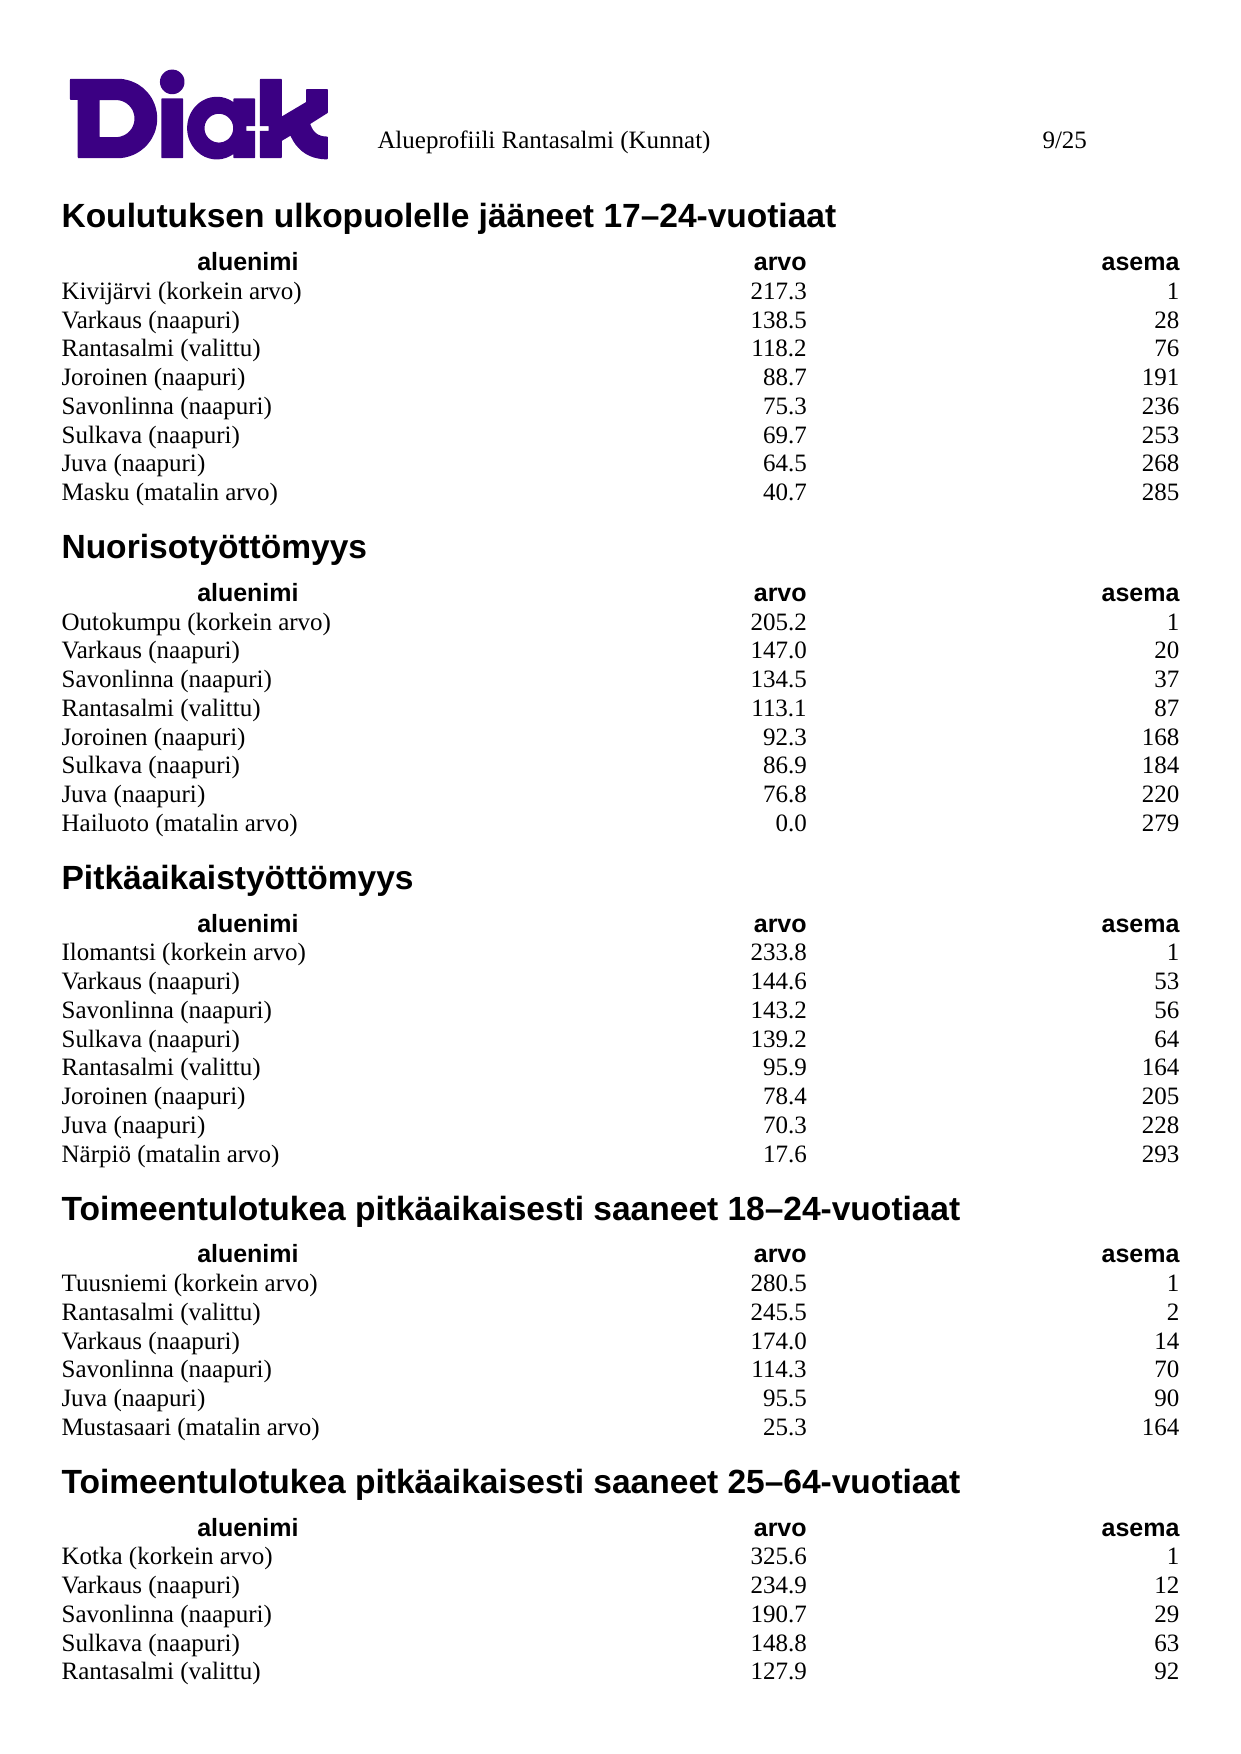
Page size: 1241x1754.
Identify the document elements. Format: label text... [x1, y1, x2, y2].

table_cell 268 [806, 449, 1179, 477]
table_cell Kotka (korkein arvo) [61, 1541, 434, 1570]
table_cell Närpiö (matalin arvo) [61, 1139, 434, 1167]
table_header asema [806, 1240, 1179, 1268]
table_cell 325.6 [434, 1541, 806, 1570]
table_cell Sulkava (naapuri) [61, 1024, 434, 1052]
table_cell 113.1 [434, 693, 806, 722]
table_cell 1 [806, 938, 1179, 966]
table_header arvo [434, 247, 806, 276]
table_cell 118.2 [434, 334, 806, 362]
table_header aluenimi [61, 909, 434, 937]
table_cell 88.7 [434, 362, 806, 391]
table_cell Sulkava (naapuri) [61, 751, 434, 779]
table_cell 1 [806, 1268, 1179, 1297]
table_cell Juva (naapuri) [61, 779, 434, 808]
table_cell 134.5 [434, 664, 806, 693]
subtitle Koulutuksen ulkopuolelle jääneet 17–24-vuotiaat [61, 196, 1179, 235]
table_cell Varkaus (naapuri) [61, 1326, 434, 1354]
table_cell 64 [806, 1024, 1179, 1052]
table_cell Tuusniemi (korkein arvo) [61, 1268, 434, 1297]
table_header asema [806, 909, 1179, 937]
table_cell 12 [806, 1570, 1179, 1599]
table_header aluenimi [61, 1513, 434, 1541]
table_cell 40.7 [434, 477, 806, 506]
table_cell 1 [806, 607, 1179, 636]
table_cell 70 [806, 1355, 1179, 1383]
table_cell 174.0 [434, 1326, 806, 1354]
table_cell 217.3 [434, 276, 806, 305]
table_cell 138.5 [434, 305, 806, 333]
table_cell 76 [806, 334, 1179, 362]
table_cell 245.5 [434, 1297, 806, 1326]
table_cell 191 [806, 362, 1179, 391]
table_cell Sulkava (naapuri) [61, 420, 434, 448]
table_cell 95.5 [434, 1383, 806, 1412]
subtitle Toimeentulotukea pitkäaikaisesti saaneet 25–64-vuotiaat [61, 1462, 1179, 1500]
table_cell 90 [806, 1383, 1179, 1412]
table_cell 29 [806, 1599, 1179, 1628]
table_cell 25.3 [434, 1412, 806, 1441]
table_cell Hailuoto (matalin arvo) [61, 808, 434, 837]
table_cell Varkaus (naapuri) [61, 1570, 434, 1599]
table_cell 63 [806, 1628, 1179, 1656]
table_cell 17.6 [434, 1139, 806, 1167]
table_cell 164 [806, 1053, 1179, 1081]
table_header aluenimi [61, 247, 434, 276]
table_cell 147.0 [434, 636, 806, 664]
table_cell 76.8 [434, 779, 806, 808]
table_cell 253 [806, 420, 1179, 448]
table_cell Savonlinna (naapuri) [61, 1355, 434, 1383]
table_cell 0.0 [434, 808, 806, 837]
table_cell 78.4 [434, 1081, 806, 1110]
table_cell 139.2 [434, 1024, 806, 1052]
table_header arvo [434, 1513, 806, 1541]
table_header arvo [434, 909, 806, 937]
table_cell Joroinen (naapuri) [61, 1081, 434, 1110]
table_cell 114.3 [434, 1355, 806, 1383]
table_cell Joroinen (naapuri) [61, 362, 434, 391]
table_cell 37 [806, 664, 1179, 693]
table_cell 56 [806, 995, 1179, 1024]
subtitle Pitkäaikaistyöttömyys [61, 858, 1179, 896]
table_cell 279 [806, 808, 1179, 837]
table_cell 127.9 [434, 1656, 806, 1685]
table_cell 92 [806, 1656, 1179, 1685]
table_cell Masku (matalin arvo) [61, 477, 434, 506]
table_cell Rantasalmi (valittu) [61, 1053, 434, 1081]
table_header aluenimi [61, 578, 434, 607]
table_cell 28 [806, 305, 1179, 333]
table_header arvo [434, 578, 806, 607]
table_cell 1 [806, 276, 1179, 305]
table_cell 87 [806, 693, 1179, 722]
table_cell Savonlinna (naapuri) [61, 995, 434, 1024]
table_cell Rantasalmi (valittu) [61, 1656, 434, 1685]
table_cell Varkaus (naapuri) [61, 966, 434, 995]
table_cell Joroinen (naapuri) [61, 722, 434, 751]
table_cell 205 [806, 1081, 1179, 1110]
table_cell 1 [806, 1541, 1179, 1570]
table_cell Savonlinna (naapuri) [61, 391, 434, 420]
table_cell 143.2 [434, 995, 806, 1024]
table_cell Varkaus (naapuri) [61, 636, 434, 664]
table_cell Mustasaari (matalin arvo) [61, 1412, 434, 1441]
table_cell 280.5 [434, 1268, 806, 1297]
table_header asema [806, 247, 1179, 276]
table_cell 168 [806, 722, 1179, 751]
table_cell Juva (naapuri) [61, 1383, 434, 1412]
table_cell Rantasalmi (valittu) [61, 334, 434, 362]
table_cell Outokumpu (korkein arvo) [61, 607, 434, 636]
table_cell 184 [806, 751, 1179, 779]
table_cell 228 [806, 1110, 1179, 1139]
table_cell Varkaus (naapuri) [61, 305, 434, 333]
table_cell 70.3 [434, 1110, 806, 1139]
table_cell Ilomantsi (korkein arvo) [61, 938, 434, 966]
table_cell 64.5 [434, 449, 806, 477]
table_header arvo [434, 1240, 806, 1268]
table_cell 220 [806, 779, 1179, 808]
table_cell 148.8 [434, 1628, 806, 1656]
subtitle Toimeentulotukea pitkäaikaisesti saaneet 18–24-vuotiaat [61, 1188, 1179, 1227]
table_cell 233.8 [434, 938, 806, 966]
table_cell 75.3 [434, 391, 806, 420]
table_cell Juva (naapuri) [61, 1110, 434, 1139]
table_cell 144.6 [434, 966, 806, 995]
table_cell 14 [806, 1326, 1179, 1354]
table_cell 69.7 [434, 420, 806, 448]
table_header aluenimi [61, 1240, 434, 1268]
table_cell 20 [806, 636, 1179, 664]
table_cell 53 [806, 966, 1179, 995]
table_cell 86.9 [434, 751, 806, 779]
table_cell Rantasalmi (valittu) [61, 693, 434, 722]
table_cell 190.7 [434, 1599, 806, 1628]
table_cell 236 [806, 391, 1179, 420]
table_cell 234.9 [434, 1570, 806, 1599]
table_cell 205.2 [434, 607, 806, 636]
table_cell 92.3 [434, 722, 806, 751]
subtitle Nuorisotyöttömyys [61, 527, 1179, 566]
table_cell Savonlinna (naapuri) [61, 664, 434, 693]
table_header asema [806, 1513, 1179, 1541]
table_cell 95.9 [434, 1053, 806, 1081]
table_cell Kivijärvi (korkein arvo) [61, 276, 434, 305]
table_cell Rantasalmi (valittu) [61, 1297, 434, 1326]
table_cell 164 [806, 1412, 1179, 1441]
table_cell Savonlinna (naapuri) [61, 1599, 434, 1628]
table_header asema [806, 578, 1179, 607]
table_cell Sulkava (naapuri) [61, 1628, 434, 1656]
table_cell 293 [806, 1139, 1179, 1167]
table_cell 2 [806, 1297, 1179, 1326]
table_cell Juva (naapuri) [61, 449, 434, 477]
table_cell 285 [806, 477, 1179, 506]
